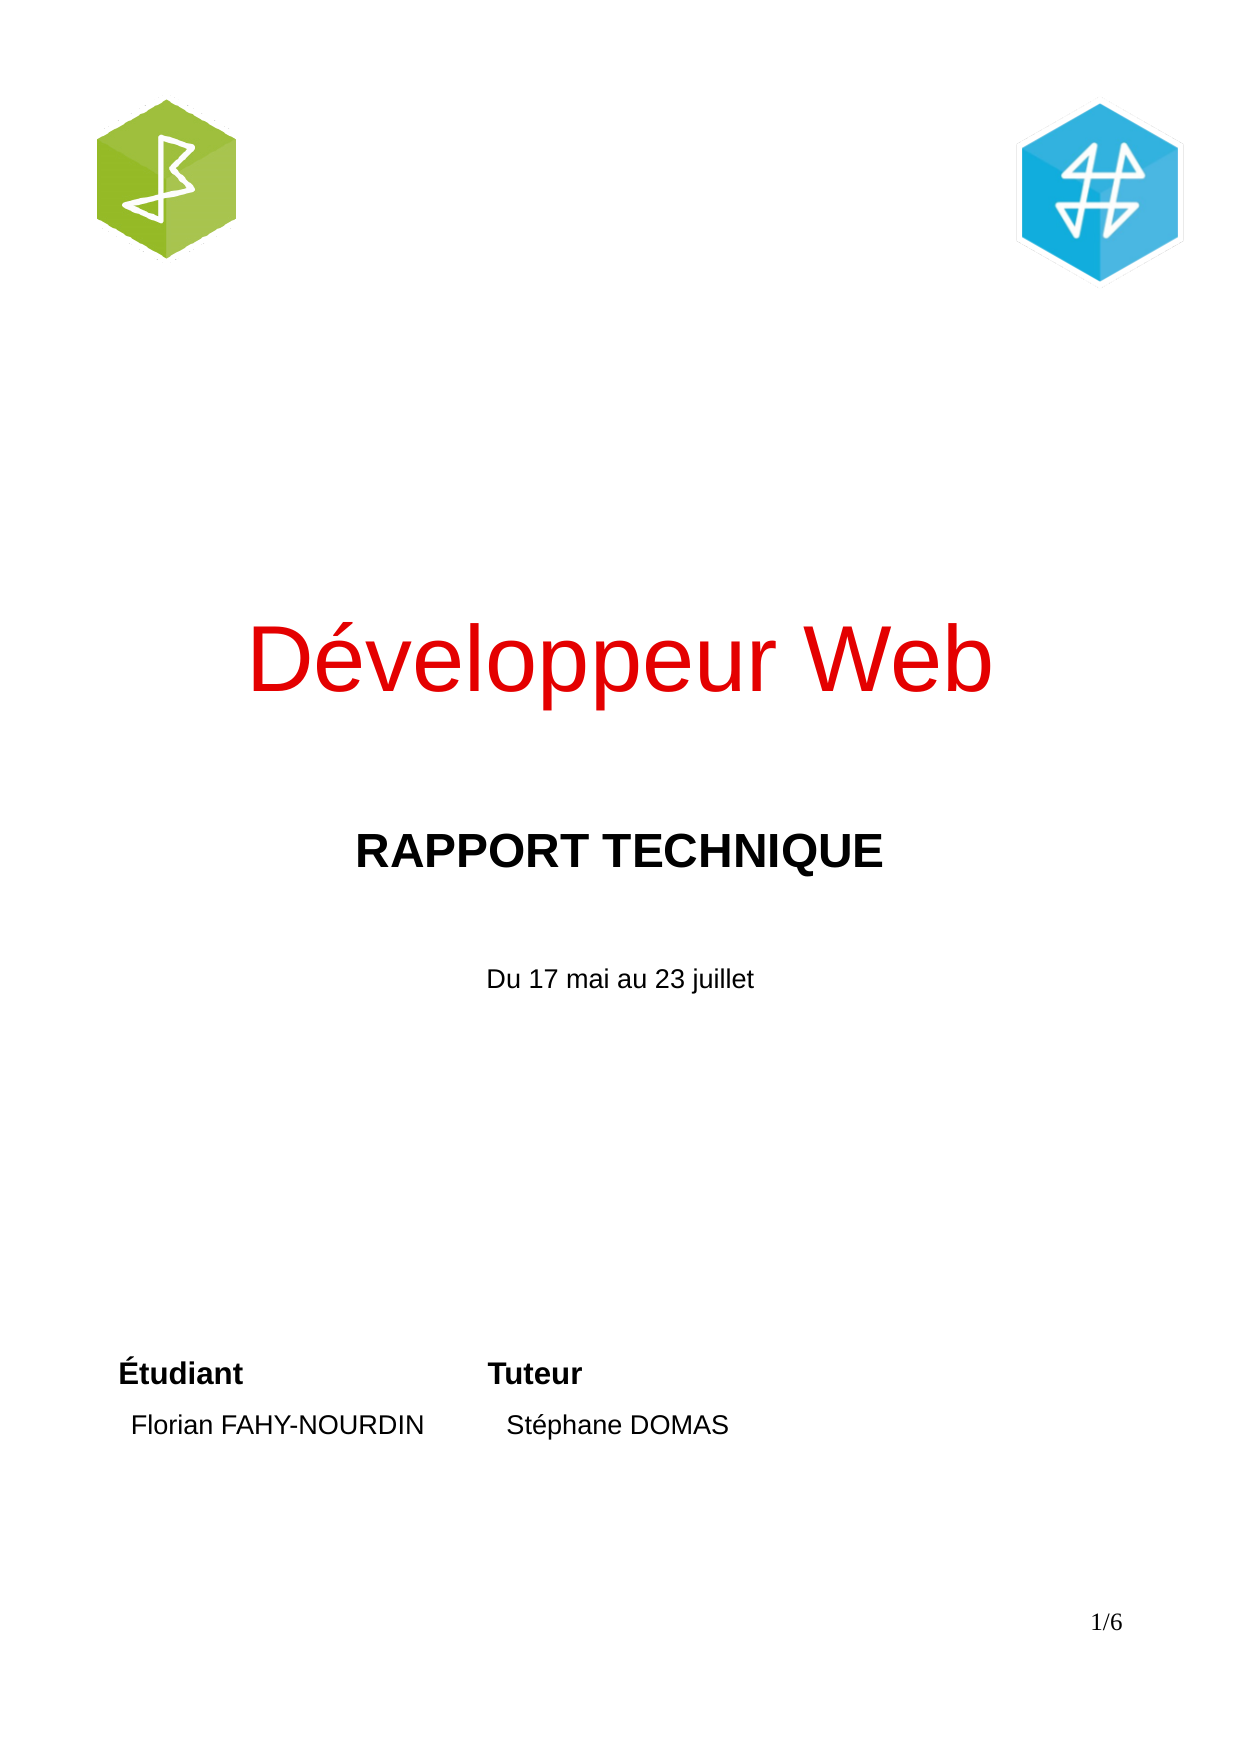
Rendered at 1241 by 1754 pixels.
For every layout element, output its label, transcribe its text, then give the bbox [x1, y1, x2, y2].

picture [1000, 93, 1201, 294]
text Développeur Web [118, 603, 1122, 711]
text Étudiant Tuteur [118, 1355, 1122, 1391]
text Florian FAHY-NOURDIN Stéphane DOMAS [118, 1409, 1122, 1440]
text Du 17 mai au 23 juillet [118, 963, 1122, 994]
text RAPPORT TECHNIQUE [118, 822, 1122, 878]
picture [78, 90, 255, 267]
